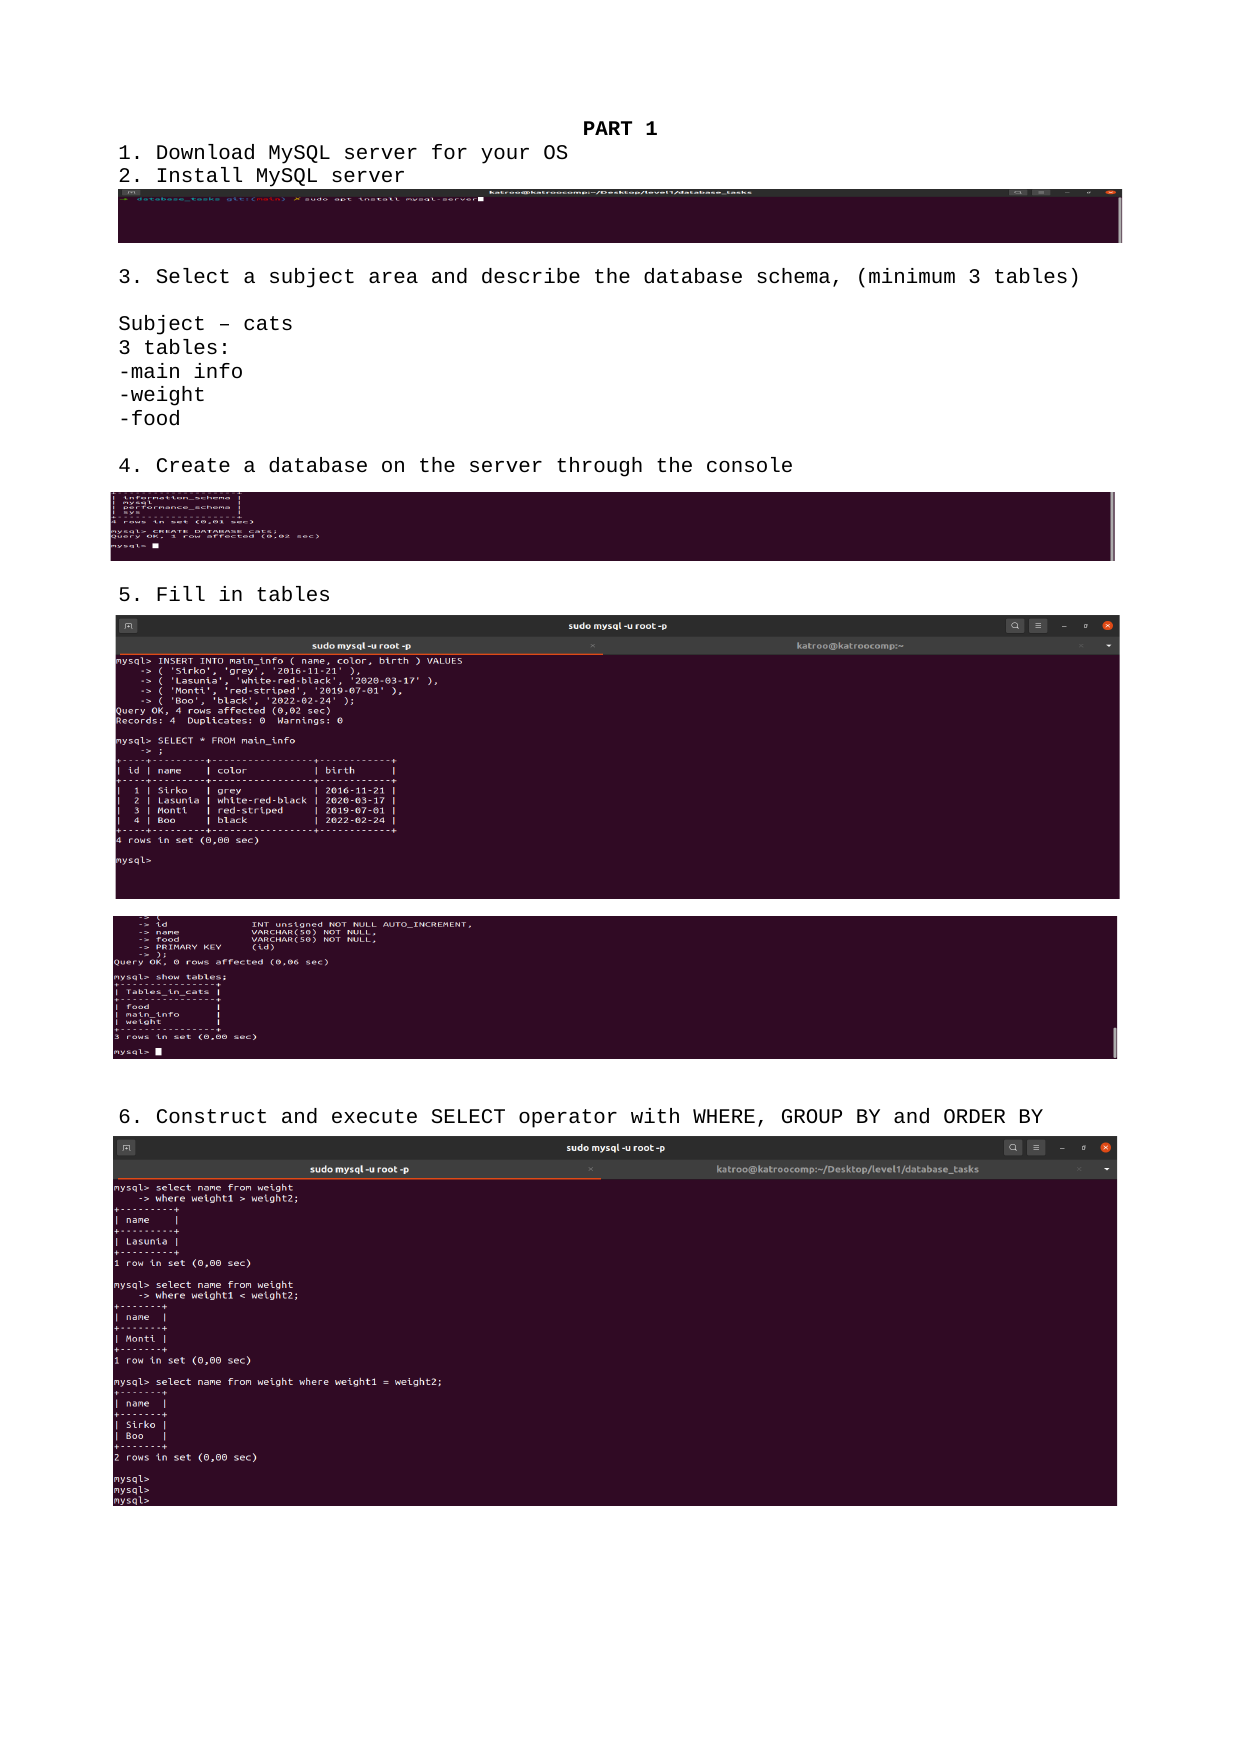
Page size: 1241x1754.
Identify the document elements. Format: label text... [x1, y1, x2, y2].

text -food [118, 408, 1122, 432]
text 4. Create a database on the server through the console [118, 455, 1122, 479]
text Subject – cats [118, 313, 1122, 337]
text 3 tables: [118, 337, 1122, 361]
picture [110, 521, 1115, 561]
picture [113, 1136, 1118, 1506]
text 2. Install MySQL server [118, 165, 1122, 189]
text -main info [118, 361, 1122, 384]
text 5. Fill in tables [118, 584, 1122, 608]
text -weight [118, 384, 1122, 408]
picture [115, 615, 1120, 899]
text 1. Download MySQL server for your OS [118, 142, 1122, 165]
text PART 1 [118, 118, 1122, 142]
text 3. Select a subject area and describe the database schema, (minimum 3 tables) [118, 266, 1122, 290]
text 6. Construct and execute SELECT operator with WHERE, GROUP BY and ORDER BY [118, 1106, 1122, 1129]
